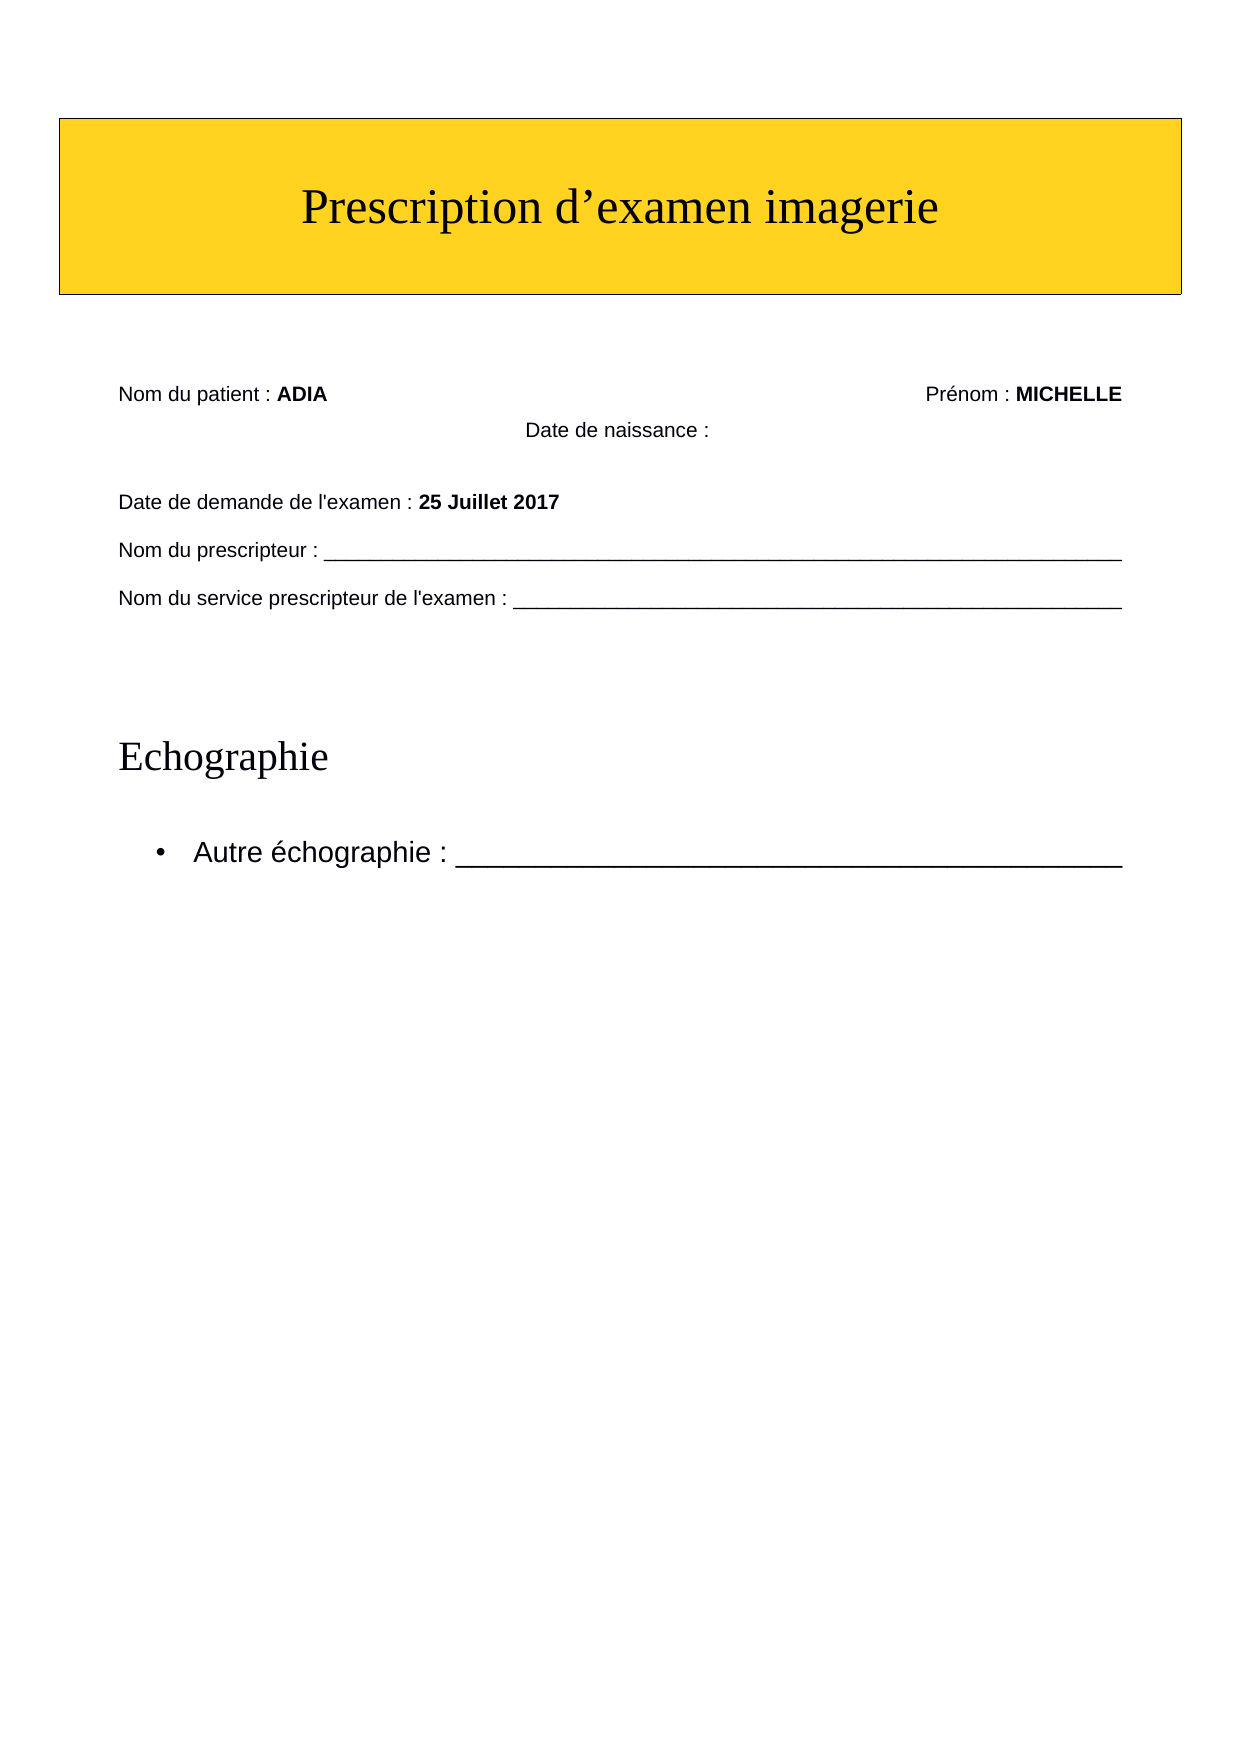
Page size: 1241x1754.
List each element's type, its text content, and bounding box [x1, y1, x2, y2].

text Date de naissance : [118, 418, 1122, 442]
text Nom du patient : ADIA Prénom : MICHELLE [118, 382, 1122, 406]
subtitle Echographie [118, 731, 1122, 779]
text Nom du service prescripteur de l'examen : [118, 585, 1122, 609]
text Nom du prescripteur : [118, 537, 1122, 561]
subtitle Prescription d’examen imagerie [60, 119, 1181, 294]
text Date de demande de l'examen : 25 Juillet 2017 [118, 489, 1122, 513]
list Autre échographie : [156, 792, 1122, 880]
